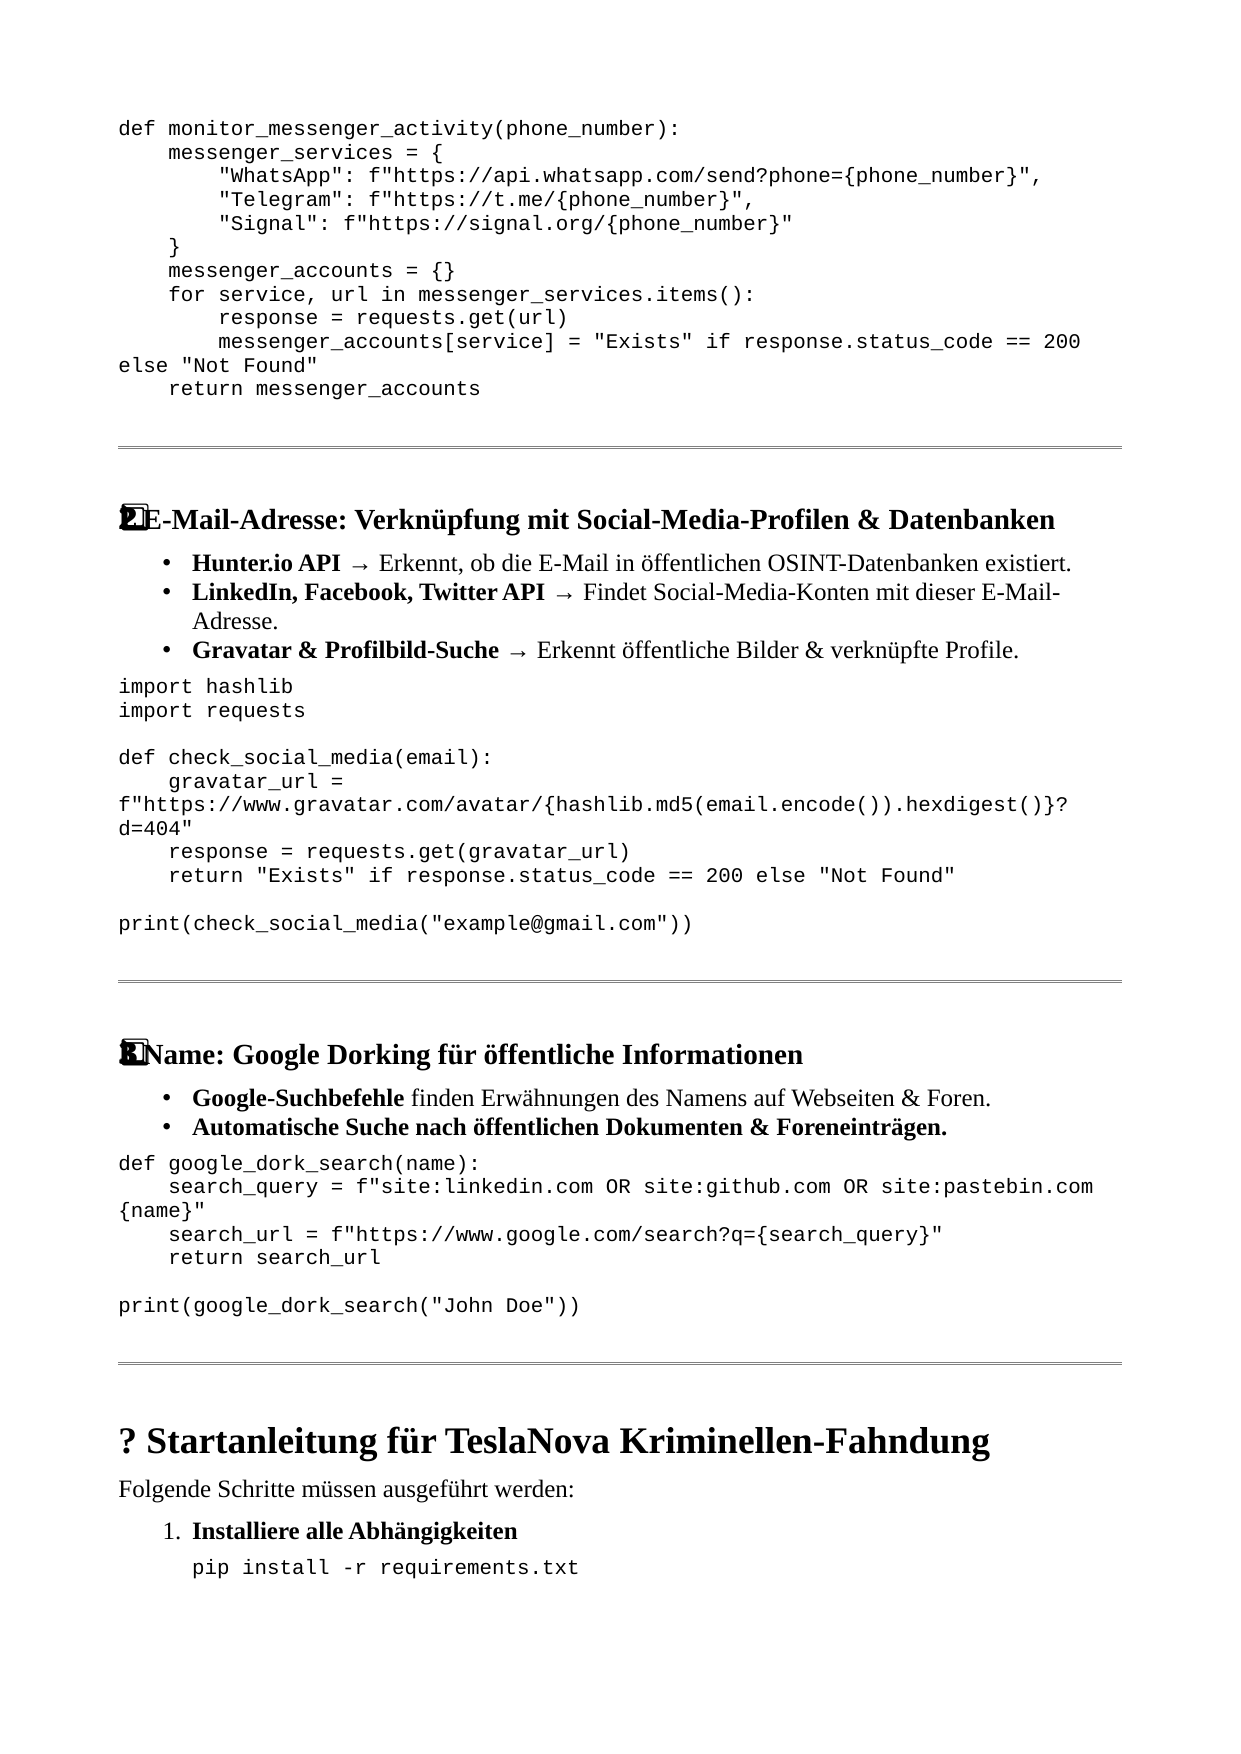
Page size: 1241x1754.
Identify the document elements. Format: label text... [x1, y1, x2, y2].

text gravatar_url = f"https://www.gravatar.com/avatar/{hashlib.md5(email.encode()).hexdigest()}?d=404" [118, 771, 1122, 842]
text def check_social_media(email): [118, 747, 1122, 771]
list LinkedIn, Facebook, Twitter API → Findet Social-Media-Konten mit dieser E-Mail-Adresse. [162, 577, 1122, 635]
text return search_url [118, 1247, 1122, 1271]
list Automatische Suche nach öffentlichen Dokumenten & Foreneinträgen. [162, 1112, 1122, 1140]
text print(google_dork_search("John Doe")) [118, 1295, 1122, 1318]
text def monitor_messenger_activity(phone_number): [118, 118, 1122, 142]
text return messenger_accounts [118, 378, 1122, 402]
text messenger_services = { [118, 142, 1122, 165]
text return "Exists" if response.status_code == 200 else "Not Found" [118, 865, 1122, 889]
text search_query = f"site:linkedin.com OR site:github.com OR site:pastebin.com {name}" [118, 1176, 1122, 1224]
text import hashlib [118, 676, 1122, 700]
subtitle 3️⃣ Name: Google Dorking für öffentliche Informationen [118, 1037, 1122, 1070]
list Hunter.io API → Erkennt, ob die E-Mail in öffentlichen OSINT-Datenbanken existiert. [162, 548, 1122, 577]
list Installiere alle Abhängigkeiten [162, 1516, 1122, 1544]
text } [118, 236, 1122, 260]
list pip install -r requirements.txt [162, 1557, 1122, 1581]
text response = requests.get(url) [118, 307, 1122, 331]
text print(check_social_media("example@gmail.com")) [118, 912, 1122, 936]
text "Signal": f"https://signal.org/{phone_number}" [118, 213, 1122, 236]
text def google_dork_search(name): [118, 1153, 1122, 1176]
text for service, url in messenger_services.items(): [118, 284, 1122, 307]
text "WhatsApp": f"https://api.whatsapp.com/send?phone={phone_number}", [118, 165, 1122, 189]
text search_url = f"https://www.google.com/search?q={search_query}" [118, 1224, 1122, 1247]
list Google-Suchbefehle finden Erwähnungen des Namens auf Webseiten & Foren. [162, 1083, 1122, 1112]
text "Telegram": f"https://t.me/{phone_number}", [118, 189, 1122, 213]
text messenger_accounts = {} [118, 260, 1122, 284]
text Folgende Schritte müssen ausgeführt werden: [118, 1474, 1122, 1503]
text messenger_accounts[service] = "Exists" if response.status_code == 200 else "Not Found" [118, 331, 1122, 378]
list Gravatar & Profilbild-Suche → Erkennt öffentliche Bilder & verknüpfte Profile. [162, 635, 1122, 663]
subtitle ? Startanleitung für TeslaNova Kriminellen-Fahndung [118, 1419, 1122, 1462]
subtitle 2️⃣ E-Mail-Adresse: Verknüpfung mit Social-Media-Profilen & Datenbanken [118, 502, 1122, 536]
text import requests [118, 700, 1122, 723]
text response = requests.get(gravatar_url) [118, 842, 1122, 865]
